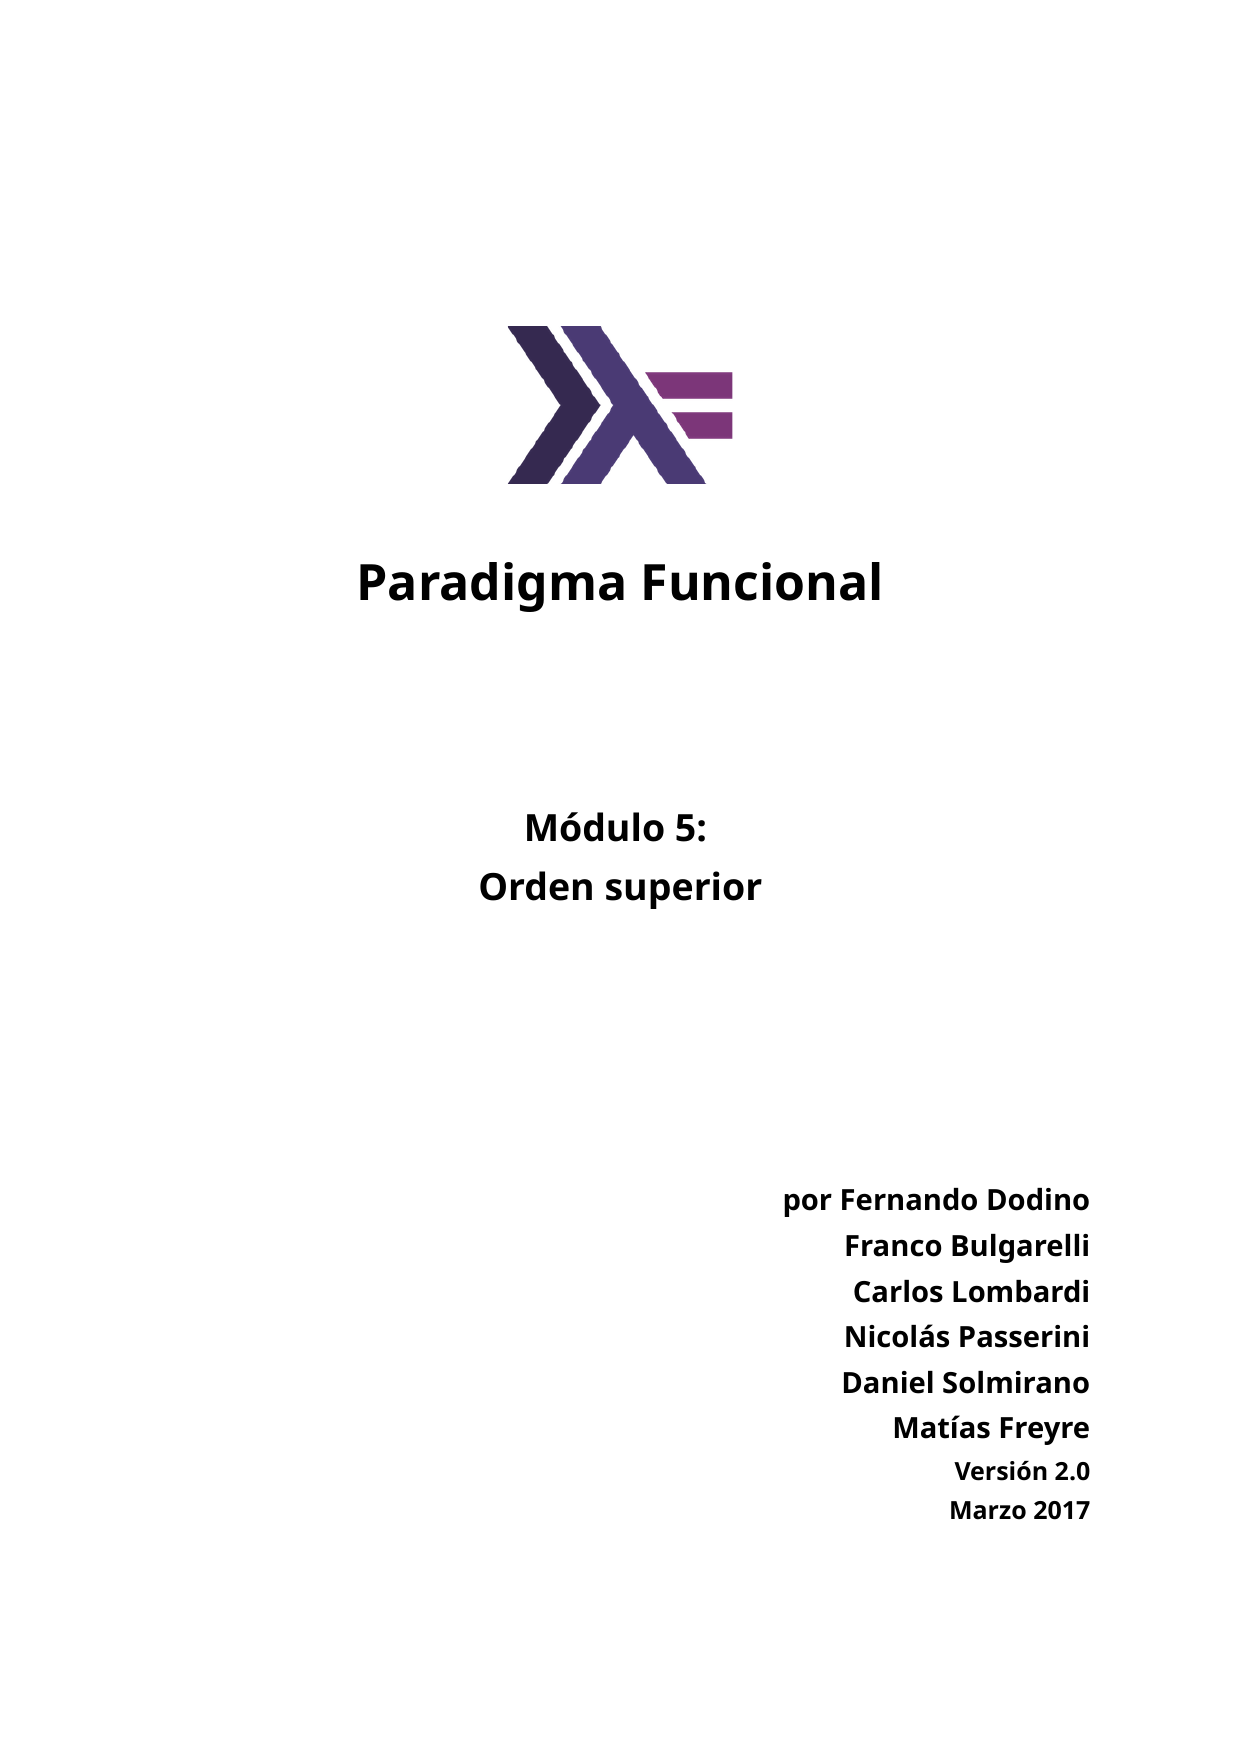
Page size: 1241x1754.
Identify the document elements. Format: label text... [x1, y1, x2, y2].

text Orden superior [150, 860, 1090, 911]
text Daniel Solmirano [150, 1362, 1090, 1402]
text Paradigma Funcional [150, 547, 1090, 615]
text Marzo 2017 [150, 1492, 1090, 1527]
text Carlos Lombardi [150, 1271, 1090, 1311]
text Nicolás Passerini [150, 1316, 1090, 1356]
picture [507, 326, 733, 484]
text Versión 2.0 [150, 1453, 1090, 1487]
text Matías Freyre [150, 1408, 1090, 1447]
text Franco Bulgarelli [150, 1225, 1090, 1265]
text Módulo 5: [150, 801, 1090, 852]
text por Fernando Dodino [150, 1179, 1090, 1219]
